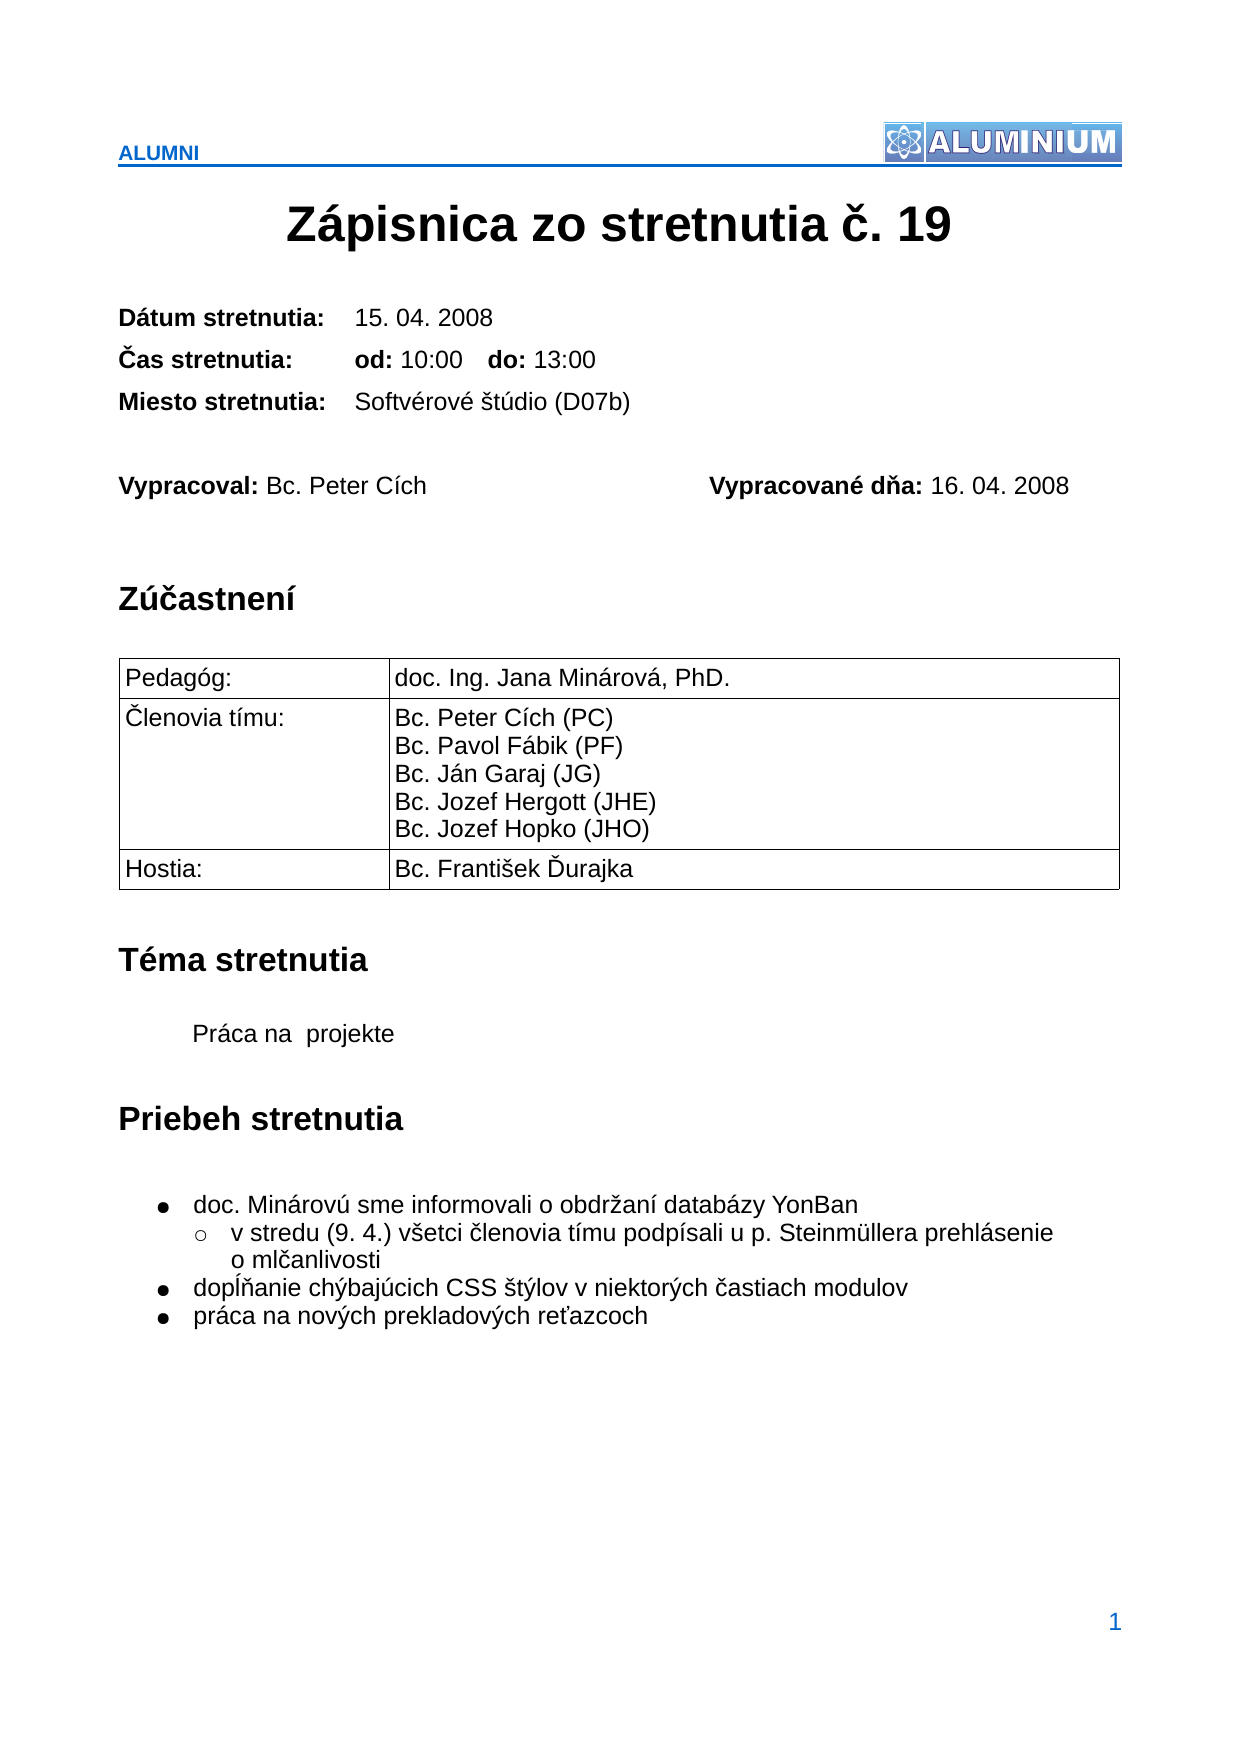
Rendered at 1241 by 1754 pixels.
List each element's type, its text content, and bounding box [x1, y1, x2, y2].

table_cell Bc. Peter Cích (PC) Bc. Pavol Fábik (PF) Bc. Ján Garaj (JG) Bc. Jozef Hergott (JHE) Bc. Jozef Hopko (JHO) [390, 699, 1119, 849]
table_cell Členovia tímu: [120, 699, 389, 849]
list v stredu (9. 4.) všetci členovia tímu podpísali u p. Steinmüllera prehlásenie o mlčanlivosti [193, 1218, 1122, 1274]
text Dátum stretnutia: 15. 04. 2008 [118, 304, 1122, 332]
list dopĺňanie chýbajúcich CSS štýlov v niektorých častiach modulov [156, 1274, 1122, 1302]
list práca na nových prekladových reťazcoch [156, 1302, 1122, 1330]
list doc. Minárovú sme informovali o obdržaní databázy YonBan [156, 1190, 1122, 1218]
text Zápisnica zo stretnutia č. 19 [118, 196, 1122, 252]
table_header Pedagóg: [120, 659, 389, 698]
text Vypracoval: Bc. Peter Cích Vypracované dňa: 16. 04. 2008 [118, 472, 1122, 499]
table_header doc. Ing. Jana Minárová, PhD. [390, 659, 1119, 698]
table_cell Hostia: [120, 850, 389, 888]
subtitle Téma stretnutia [118, 941, 1122, 979]
text Miesto stretnutia: Softvérové štúdio (D07b) [118, 388, 1122, 416]
text Práca na projekte [118, 1019, 1122, 1047]
subtitle Zúčastnení [118, 580, 1122, 618]
table_cell Bc. František Ďurajka [390, 850, 1119, 888]
subtitle Priebeh stretnutia [118, 1100, 1122, 1138]
text Čas stretnutia: od: 10:00 do: 13:00 [118, 346, 1122, 374]
